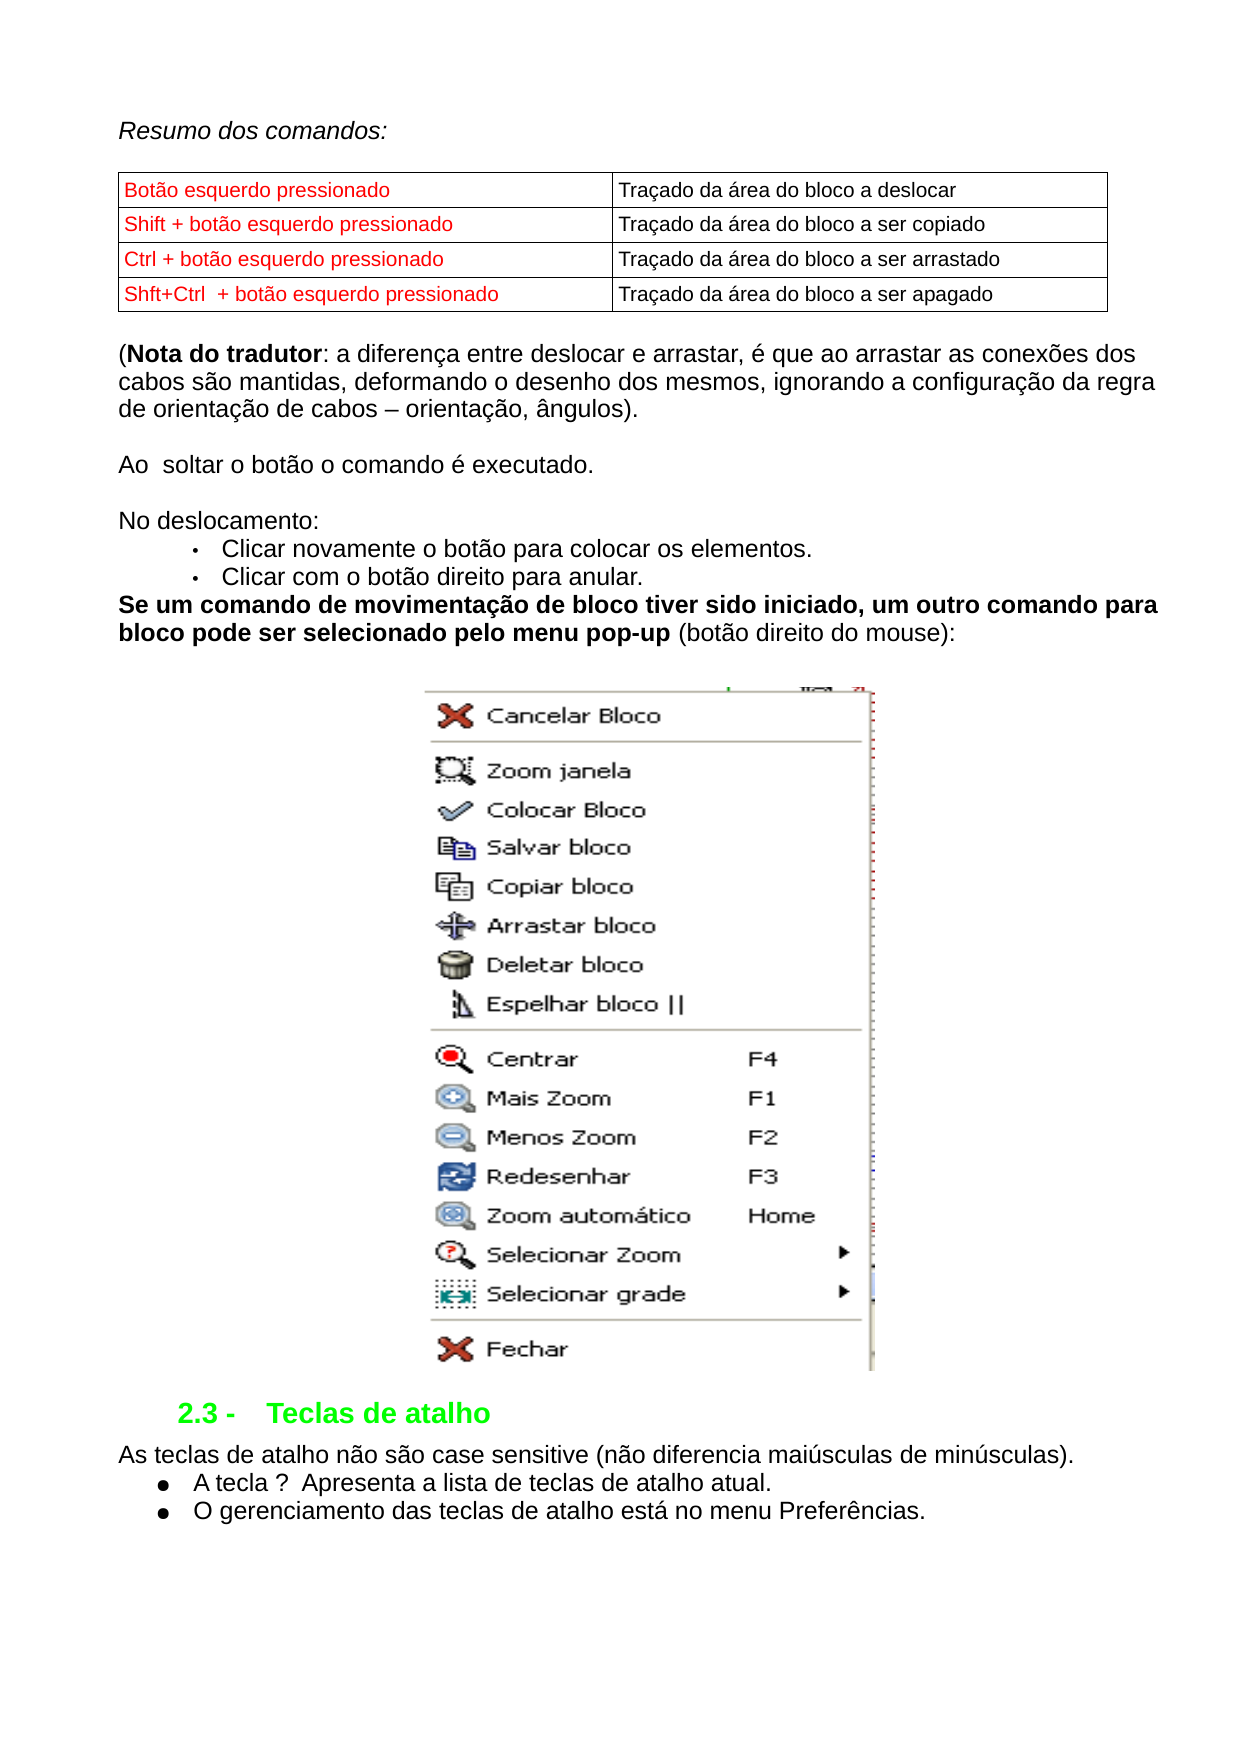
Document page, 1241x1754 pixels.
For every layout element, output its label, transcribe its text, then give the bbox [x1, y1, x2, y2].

list Clicar com o botão direito para anular. [192, 563, 1181, 591]
text (Nota do tradutor: a diferença entre deslocar e arrastar, é que ao arrastar as conexões dos cabos são mantidas, deformando o desenho dos mesmos, ignorando a configuração da regra de orientação de cabos – orientação, ângulos). [118, 339, 1181, 423]
table_header Traçado da área do bloco a deslocar [613, 173, 1107, 207]
list Clicar novamente o botão para colocar os elementos. [192, 535, 1181, 563]
picture [424, 687, 875, 1371]
table_cell Shift + botão esquerdo pressionado [119, 208, 612, 242]
table_cell Traçado da área do bloco a ser arrastado [613, 243, 1107, 277]
subtitle Teclas de atalho [177, 1397, 1181, 1429]
table_cell Traçado da área do bloco a ser apagado [613, 278, 1107, 311]
table_cell Shft+Ctrl + botão esquerdo pressionado [119, 278, 612, 311]
text As teclas de atalho não são case sensitive (não diferencia maiúsculas de minúsculas). [118, 1441, 1181, 1469]
table_cell Traçado da área do bloco a ser copiado [613, 208, 1107, 242]
text No deslocamento: [118, 507, 1181, 535]
text Resumo dos comandos: [118, 116, 1181, 144]
list O gerenciamento das teclas de atalho está no menu Preferências. [156, 1497, 1181, 1525]
table_header Botão esquerdo pressionado [119, 173, 612, 207]
text Ao soltar o botão o comando é executado. [118, 451, 1181, 479]
text Se um comando de movimentação de bloco tiver sido iniciado, um outro comando para bloco pode ser selecionado pelo menu pop-up (botão direito do mouse): [118, 591, 1181, 647]
table_cell Ctrl + botão esquerdo pressionado [119, 243, 612, 277]
list A tecla ? Apresenta a lista de teclas de atalho atual. [156, 1469, 1181, 1497]
